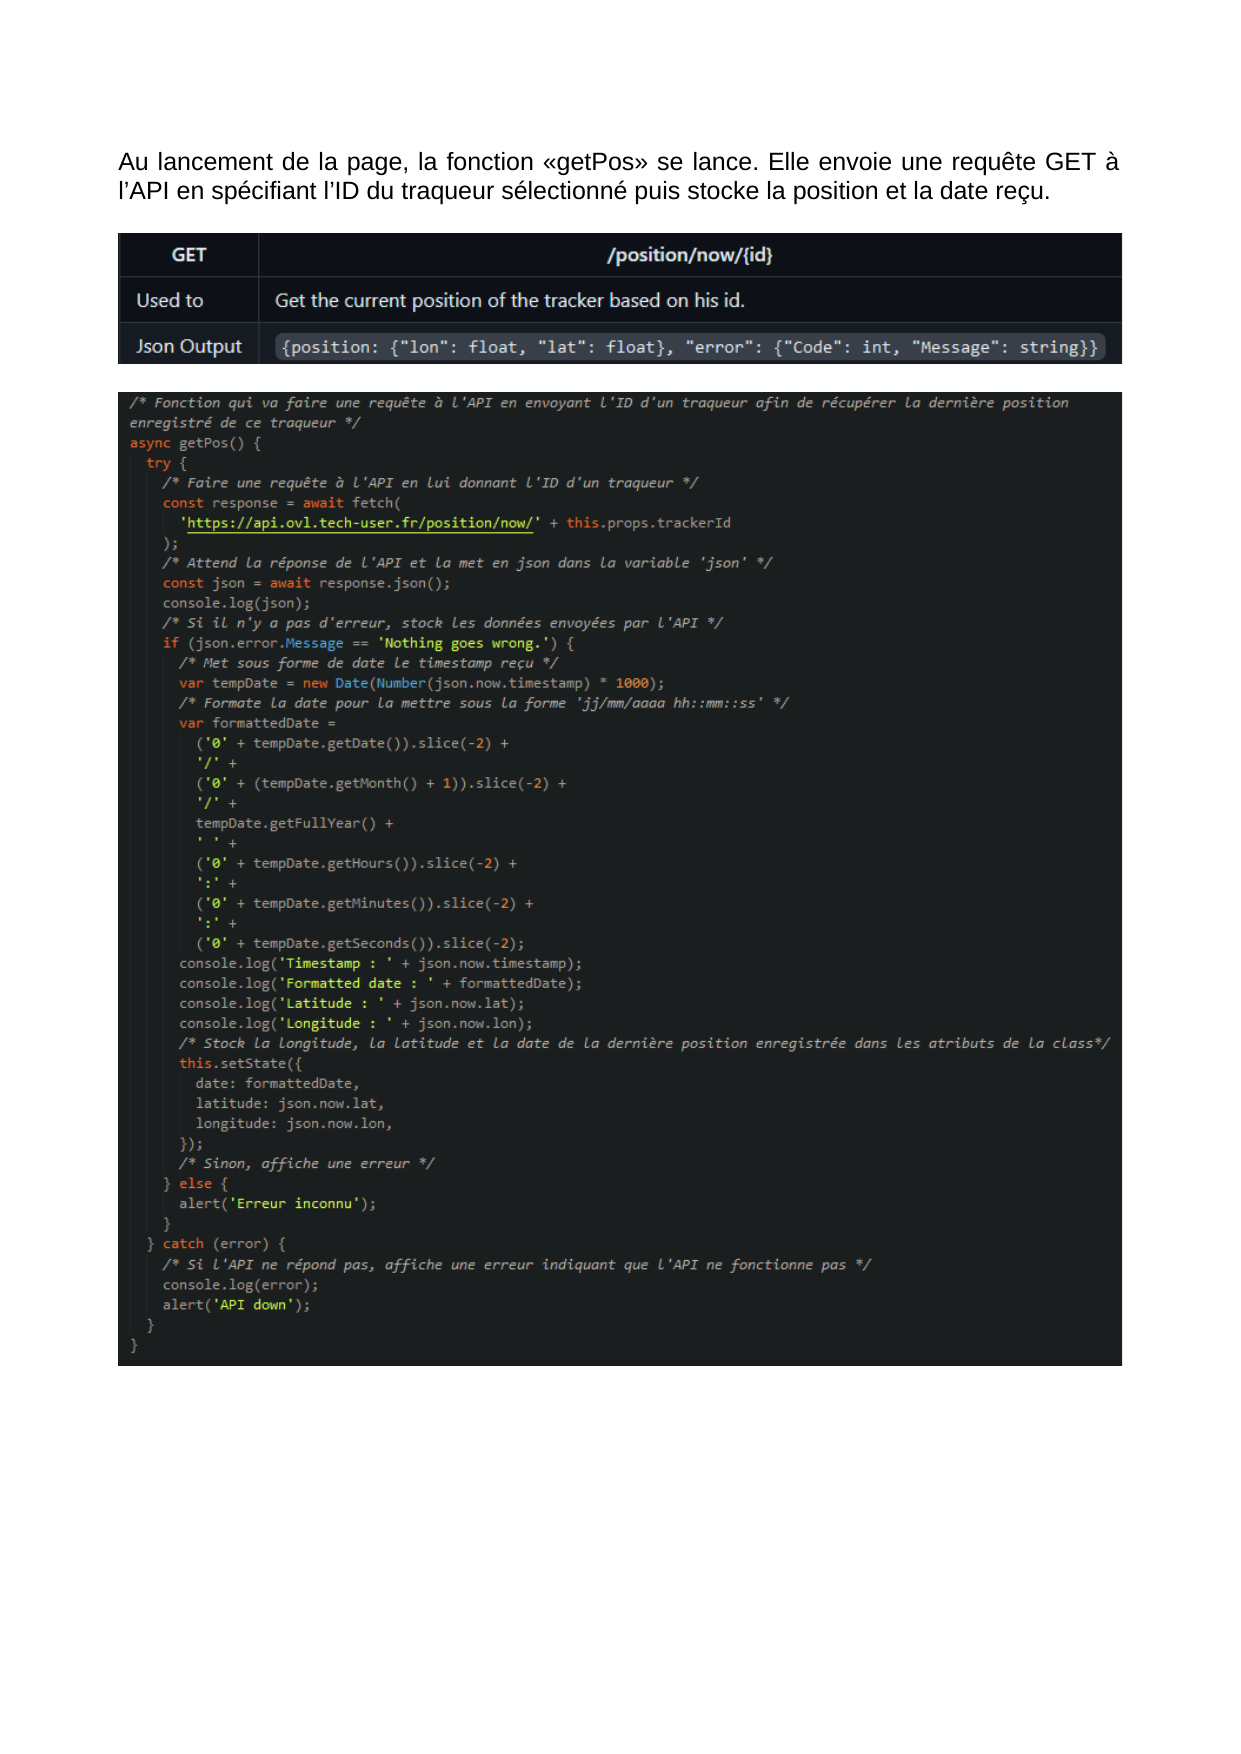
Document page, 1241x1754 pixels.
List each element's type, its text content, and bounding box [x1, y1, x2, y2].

text Au lancement de la page, la fonction «getPos» se lance. Elle envoie une requête GET à l’API en spécifiant l’ID du traqueur sélectionné puis stocke la position et la date reçu. [118, 147, 1122, 204]
picture [118, 392, 1123, 1366]
picture [118, 233, 1123, 364]
